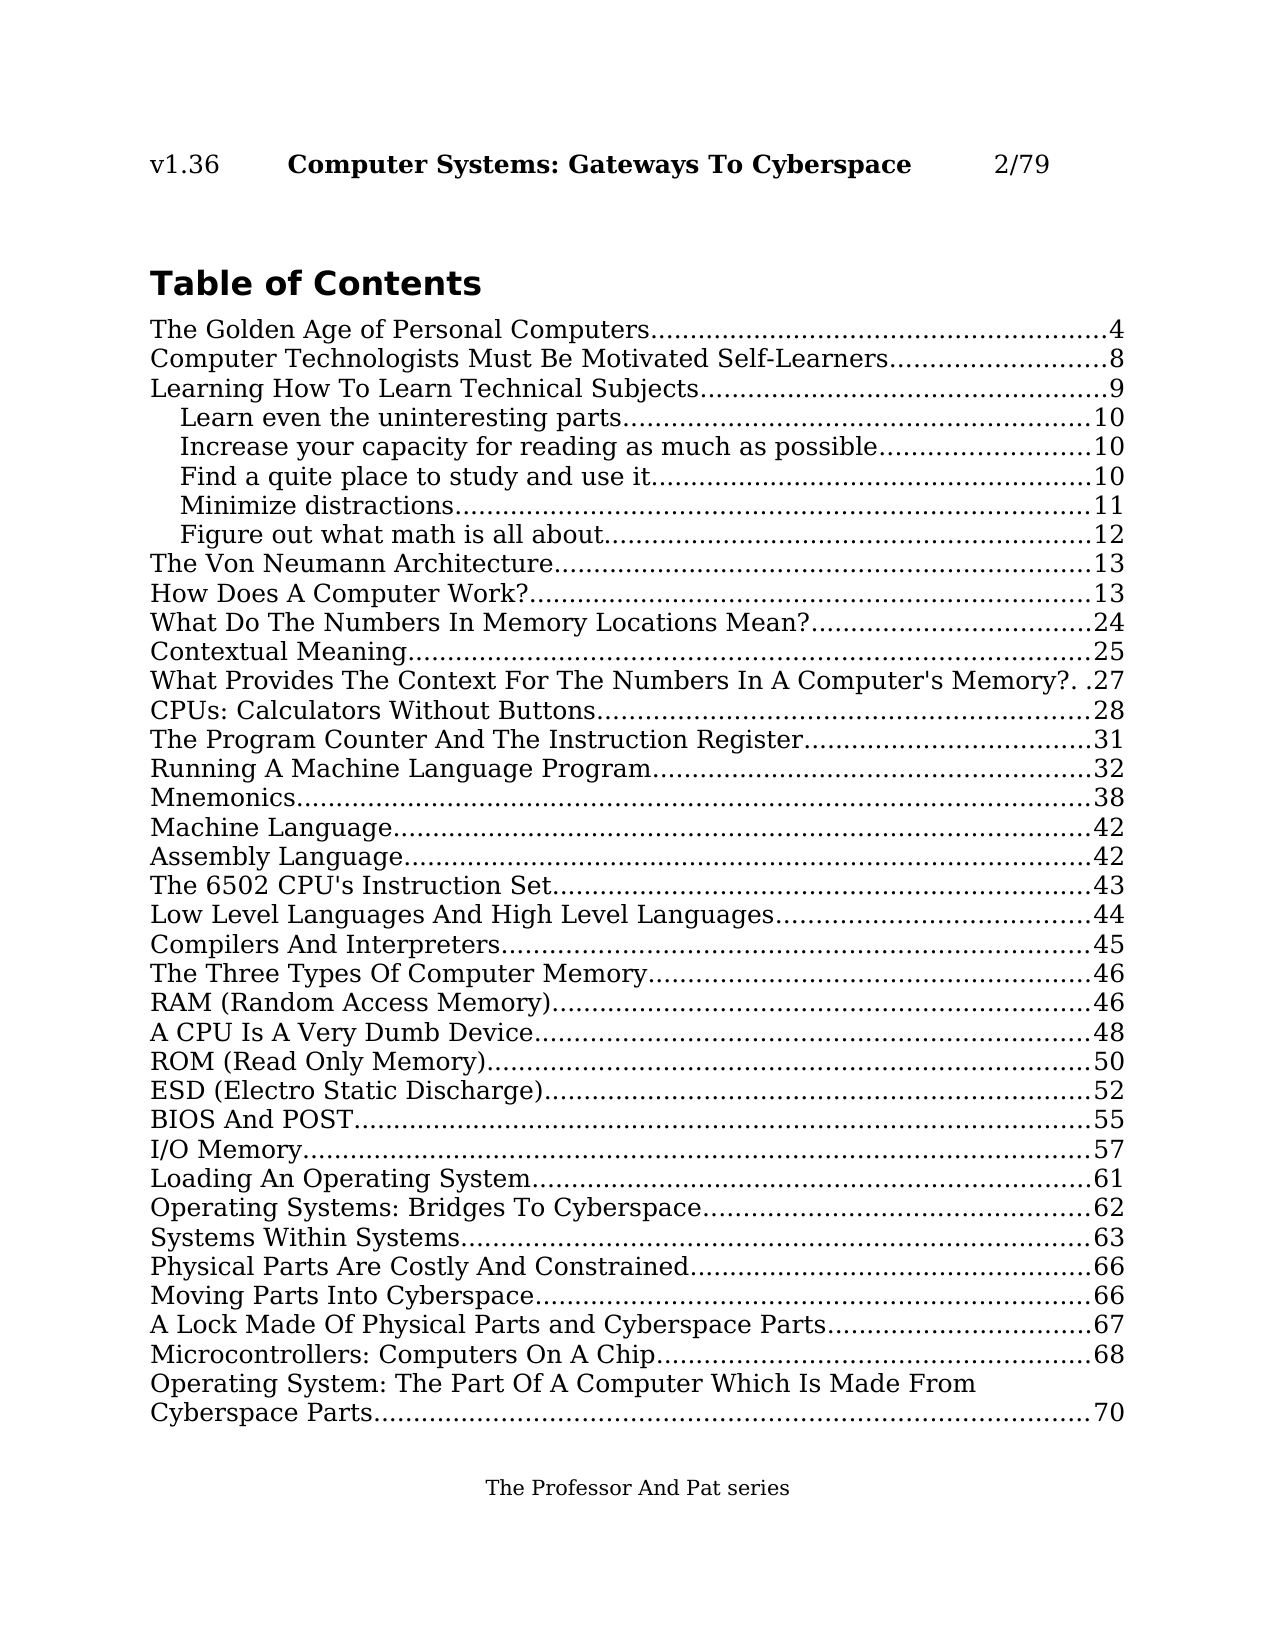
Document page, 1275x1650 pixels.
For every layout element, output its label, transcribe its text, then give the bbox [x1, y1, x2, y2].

text Contextual Meaning 25 [150, 637, 1125, 667]
text Assembly Language 42 [150, 842, 1125, 871]
text Running A Machine Language Program 32 [150, 754, 1125, 784]
text What Provides The Context For The Numbers In A Computer's Memory? 27 [150, 667, 1125, 696]
text Compilers And Interpreters 45 [150, 930, 1125, 959]
text The Three Types Of Computer Memory 46 [150, 959, 1125, 988]
text ESD (Electro Static Discharge) 52 [150, 1076, 1125, 1106]
text Minimize distractions 11 [179, 491, 1125, 520]
text How Does A Computer Work? 13 [150, 579, 1125, 608]
text Machine Language 42 [150, 813, 1125, 842]
text ROM (Read Only Memory) 50 [150, 1047, 1125, 1076]
text The Golden Age of Personal Computers 4 [150, 315, 1125, 344]
text The Program Counter And The Instruction Register 31 [150, 725, 1125, 754]
text CPUs: Calculators Without Buttons 28 [150, 696, 1125, 725]
text A Lock Made Of Physical Parts and Cyberspace Parts 67 [150, 1311, 1125, 1340]
text Find a quite place to study and use it 10 [179, 462, 1125, 491]
text Microcontrollers: Computers On A Chip 68 [150, 1340, 1125, 1369]
text I/O Memory 57 [150, 1135, 1125, 1164]
text Operating System: The Part Of A Computer Which Is Made From Cyberspace Parts 70 [150, 1369, 1125, 1428]
text Learning How To Learn Technical Subjects 9 [150, 374, 1125, 403]
subtitle Table of Contents [150, 264, 1125, 303]
text Systems Within Systems 63 [150, 1223, 1125, 1252]
text Low Level Languages And High Level Languages 44 [150, 901, 1125, 930]
text What Do The Numbers In Memory Locations Mean? 24 [150, 608, 1125, 637]
text The Von Neumann Architecture 13 [150, 549, 1125, 579]
text BIOS And POST 55 [150, 1106, 1125, 1135]
text Mnemonics 38 [150, 784, 1125, 813]
text The 6502 CPU's Instruction Set 43 [150, 871, 1125, 901]
text Loading An Operating System 61 [150, 1164, 1125, 1193]
text Learn even the uninteresting parts 10 [179, 403, 1125, 432]
text A CPU Is A Very Dumb Device 48 [150, 1018, 1125, 1047]
text Moving Parts Into Cyberspace 66 [150, 1281, 1125, 1311]
text Computer Technologists Must Be Motivated Self-Learners 8 [150, 344, 1125, 374]
text RAM (Random Access Memory) 46 [150, 988, 1125, 1018]
text Increase your capacity for reading as much as possible 10 [179, 432, 1125, 462]
text Physical Parts Are Costly And Constrained 66 [150, 1252, 1125, 1281]
text Operating Systems: Bridges To Cyberspace 62 [150, 1193, 1125, 1223]
text Figure out what math is all about 12 [179, 520, 1125, 549]
